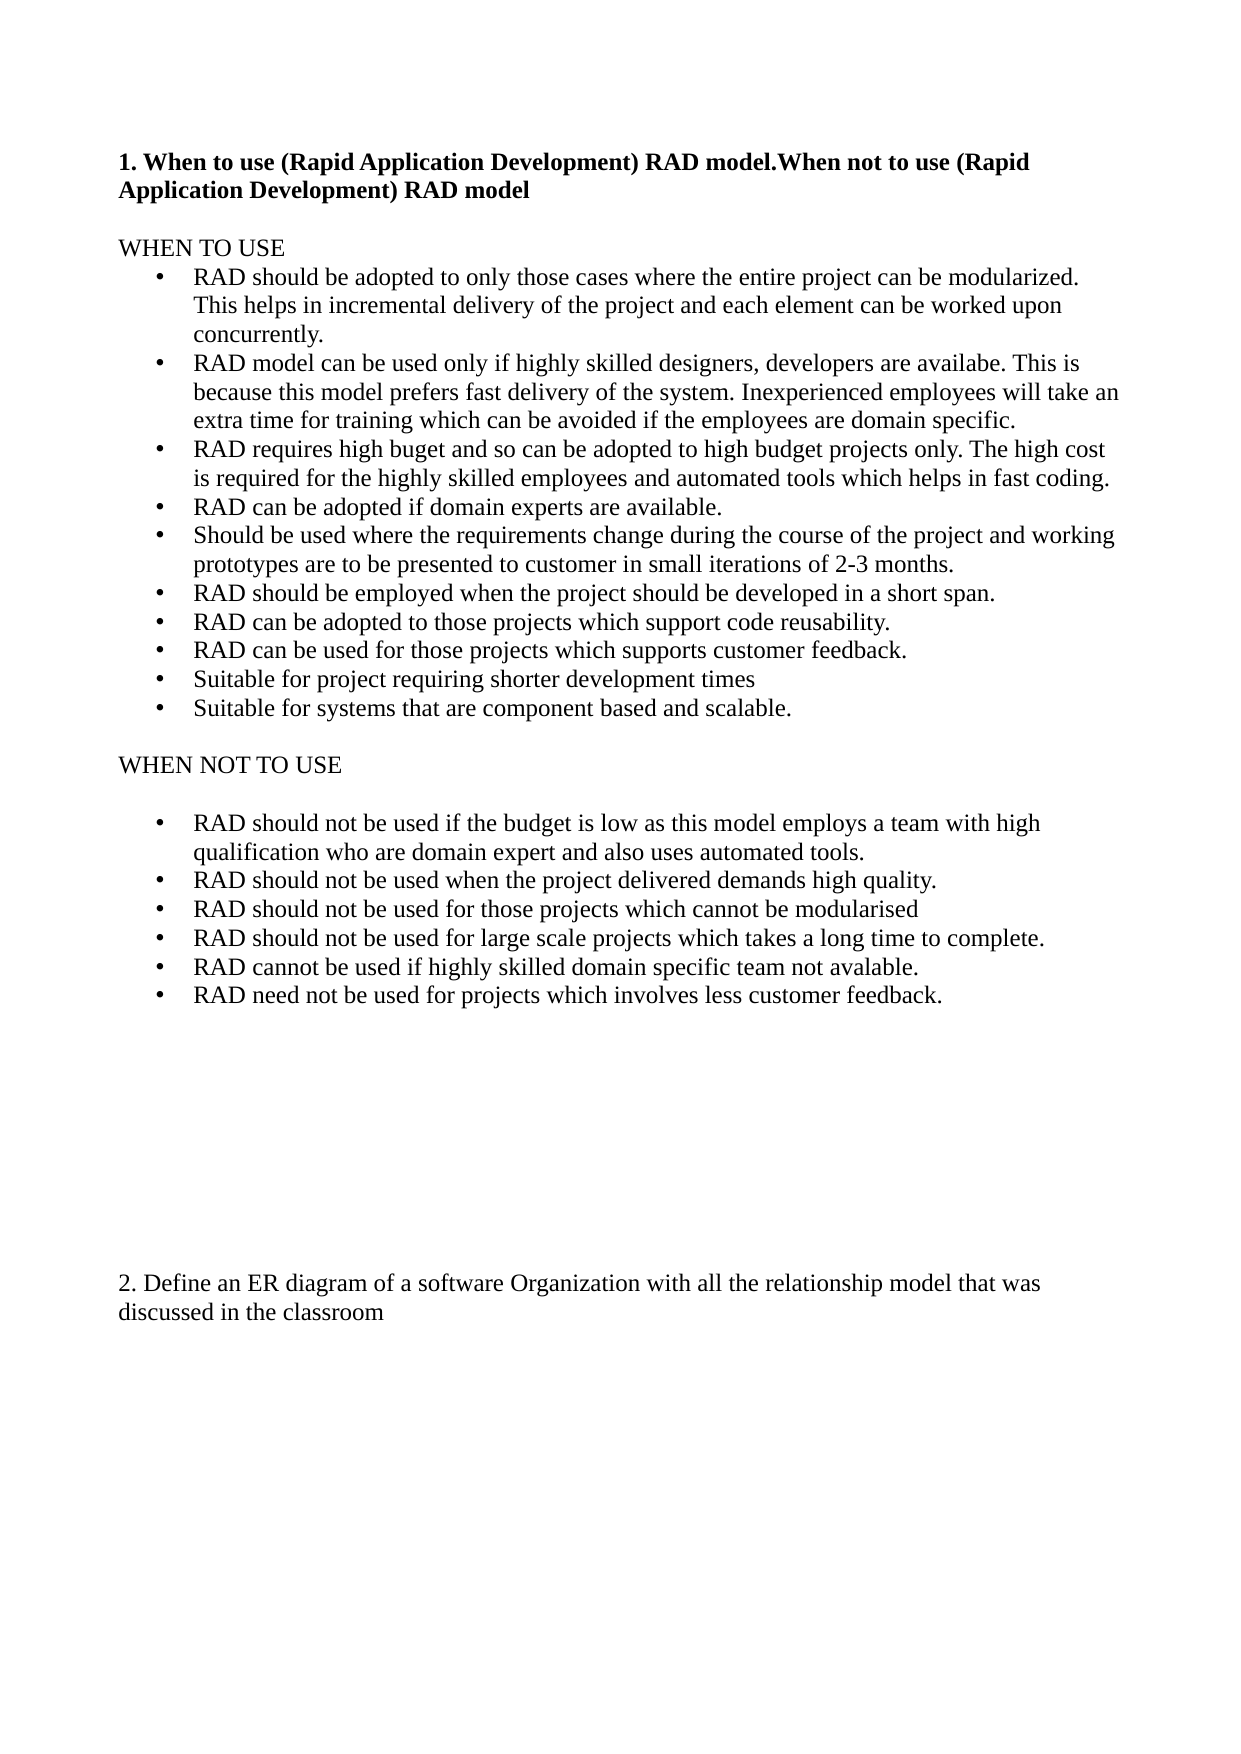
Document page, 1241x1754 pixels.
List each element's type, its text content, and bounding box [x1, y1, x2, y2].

list RAD should not be used for those projects which cannot be modularised [156, 894, 1122, 923]
list RAD should not be used for large scale projects which takes a long time to complete. [156, 923, 1122, 952]
list RAD should not be used if the budget is low as this model employs a team with high qualification who are domain expert and also uses automated tools. [156, 808, 1122, 866]
list RAD requires high buget and so can be adopted to high budget projects only. The high cost is required for the highly skilled employees and automated tools which helps in fast coding. [156, 434, 1122, 492]
list RAD can be used for those projects which supports customer feedback. [156, 636, 1122, 664]
list Suitable for systems that are component based and scalable. [156, 693, 1122, 722]
list RAD can be adopted if domain experts are available. [156, 492, 1122, 521]
list RAD should be adopted to only those cases where the entire project can be modularized. This helps in incremental delivery of the project and each element can be worked upon concurrently. [156, 262, 1122, 348]
list RAD cannot be used if highly skilled domain specific team not avalable. [156, 952, 1122, 981]
list Suitable for project requiring shorter development times [156, 664, 1122, 693]
list RAD should not be used when the project delivered demands high quality. [156, 866, 1122, 894]
list Should be used where the requirements change during the course of the project and working prototypes are to be presented to customer in small iterations of 2-3 months. [156, 521, 1122, 578]
list RAD should be employed when the project should be developed in a short span. [156, 578, 1122, 607]
list RAD can be adopted to those projects which support code reusability. [156, 607, 1122, 636]
text WHEN NOT TO USE [118, 751, 1122, 779]
list RAD model can be used only if highly skilled designers, developers are availabe. This is because this model prefers fast delivery of the system. Inexperienced employees will take an extra time for training which can be avoided if the employees are domain specific. [156, 348, 1122, 434]
text WHEN TO USE [118, 233, 1122, 262]
list RAD need not be used for projects which involves less customer feedback. [156, 981, 1122, 1009]
text 1. When to use (Rapid Application Development) RAD model.When not to use (Rapid Application Development) RAD model [118, 147, 1122, 204]
text 2. Define an ER diagram of a software Organization with all the relationship model that was discussed in the classroom [118, 1268, 1122, 1326]
